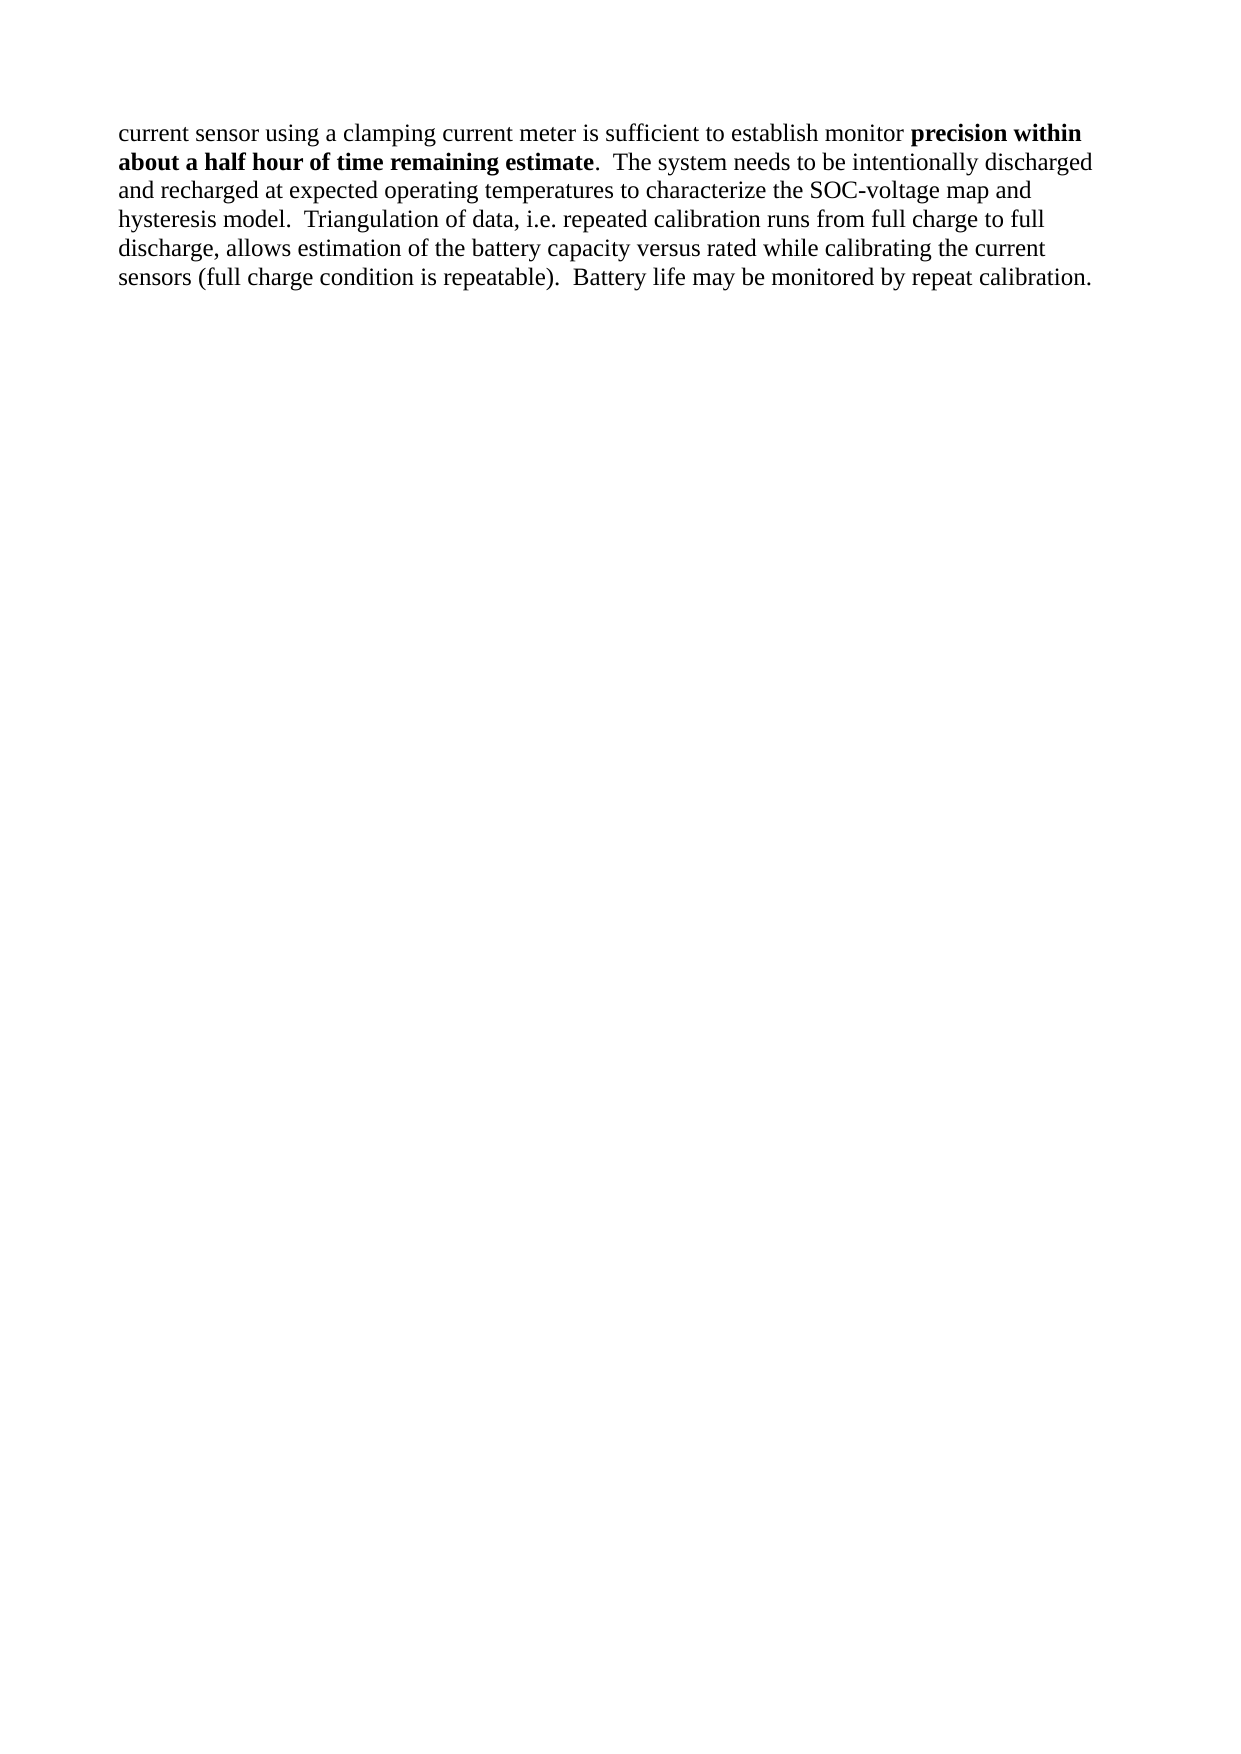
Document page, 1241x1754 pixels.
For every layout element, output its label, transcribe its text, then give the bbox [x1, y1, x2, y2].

text current sensor using a clamping current meter is sufficient to establish monitor precision within about a half hour of time remaining estimate. The system needs to be intentionally discharged and recharged at expected operating temperatures to characterize the SOC-voltage map and hysteresis model. Triangulation of data, i.e. repeated calibration runs from full charge to full discharge, allows estimation of the battery capacity versus rated while calibrating the current sensors (full charge condition is repeatable). Battery life may be monitored by repeat calibration. [118, 118, 1122, 291]
